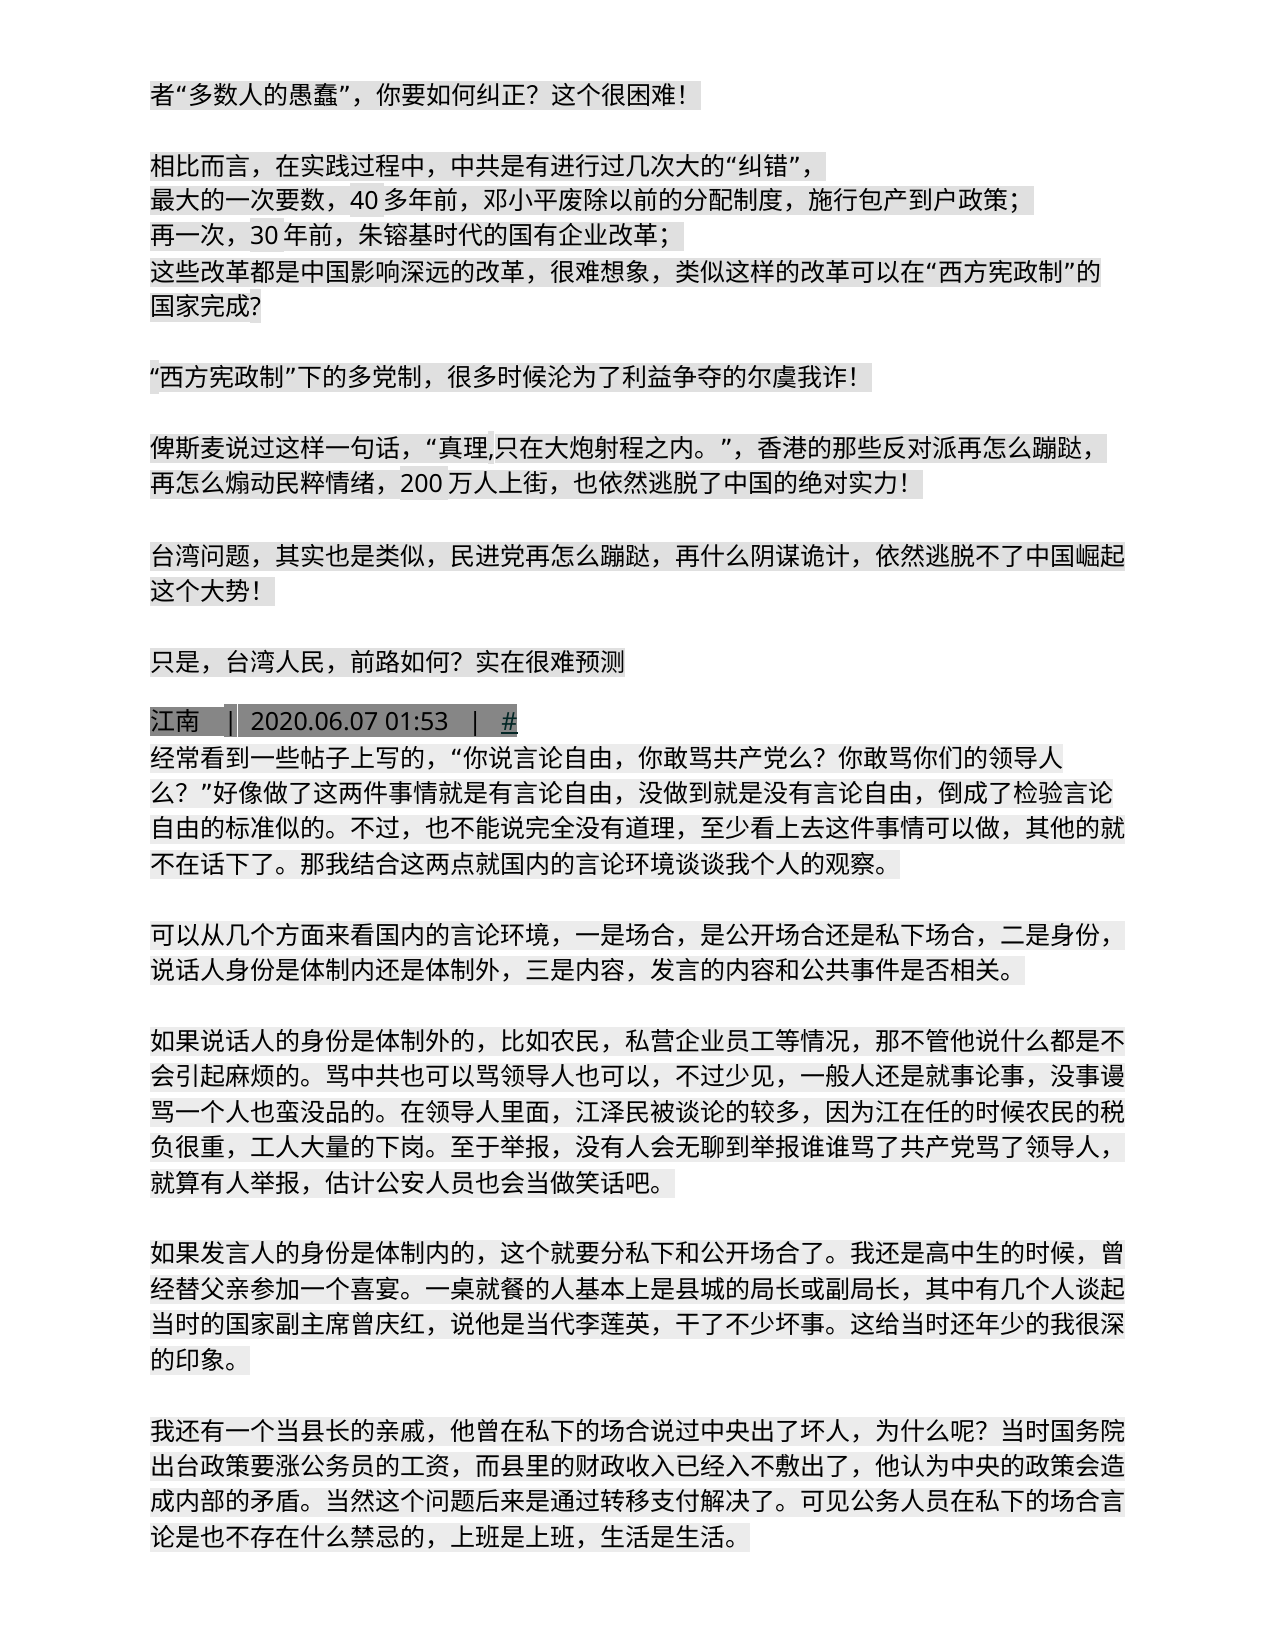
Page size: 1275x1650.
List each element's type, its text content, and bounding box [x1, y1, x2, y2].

text 经常看到一些帖子上写的，“你说言论自由，你敢骂共产党么？你敢骂你们的领导人么？”好像做了这两件事情就是有言论自由，没做到就是没有言论自由，倒成了检验言论自由的标准似的。不过，也不能说完全没有道理，至少看上去这件事情可以做，其他的就不在话下了。那我结合这两点就国内的言论环境谈谈我个人的观察。 可以从几个方面来看国内的言论环境，一是场合，是公开场合还是私下场合，二是身份，说话人身份是体制内还是体制外，三是内容，发言的内容和公共事件是否相关。 如果说话人的身份是体制外的，比如农民，私营企业员工等情况，那不管他说什么都是不会引起麻烦的。骂中共也可以骂领导人也可以，不过少见，一般人还是就事论事，没事谩骂一个人也蛮没品的。在领导人里面，江泽民被谈论的较多，因为江在任的时候农民的税负很重，工人大量的下岗。至于举报，没有人会无聊到举报谁谁骂了共产党骂了领导人，就算有人举报，估计公安人员也会当做笑话吧。 如果发言人的身份是体制内的，这个就要分私下和公开场合了。我还是高中生的时候，曾经替父亲参加一个喜宴。一桌就餐的人基本上是县城的局长或副局长，其中有几个人谈起当时的国家副主席曾庆红，说他是当代李莲英，干了不少坏事。这给当时还年少的我很深的印象。 我还有一个当县长的亲戚，他曾在私下的场合说过中央出了坏人，为什么呢？当时国务院出台政策要涨公务员的工资，而县里的财政收入已经入不敷出了，他认为中央的政策会造成内部的矛盾。当然这个问题后来是通过转移支付解决了。可见公务人员在私下的场合言论是也不存在什么禁忌的，上班是上班，生活是生活。 但是，如果说话的场合是公开严肃的，那不当的发言可能就给个人带来极为不利的影响。2018年2月6日内蒙古自治区的安监局局长在处级以上干部会议上说，领导人号召“撸起袖子加油干”，我局要认真落实！要“撩起裙子使劲干”！”，引起全场哄笑。后来，自治区党委认为他不讲政治纪律，口无遮拦，影响极坏，予以免职处理。他的政治生涯就算是到头了。 2017年4月6日，央视主持人毕福剑在私人宴会上上辱骂开国领袖毛泽东的视频被曝光，立即引起网民强烈反感。第二天，央视决定停播毕福剑的节目。后来毕福剑离开央视，现在也想东山再起，可反响不好，估计这辈子和舞台就绝缘了。这个事情同样可以从私下和公开两个角度看。在私人聚会的场合是没有什么禁忌的，什么话都敢说，可当这个视频一旦被公开，情况就不同。这件事情发生以后，一些人的在私下的发言也相对谨慎了，尤其是领导干部。 除了私下和公开场合，还有一个要看有言论内容是不是公共事件有关了。大家都对李文亮的事件比较熟悉，如果他是在和亲友一起聊天谈起疫情，是不存在被派出所传唤的问题的。最初认定李文亮的违法行为是：“2019年12月30日在微信群‘武汉大学临床04级’发表有关华南水果海鲜市场确诊7例SARS的不属实言论。”这个微信群可能是一个很大的群，因为医学院临床医学专业的一个年级往往都有几百人的，疫情信息可能是被这几百人迅速散播出去的。那这是一个公共事件了。 当地派出所是依据《中华人民共和国治安管理处罚法》第二十五条规定的做出处理的。“有下列行为之一的，处五日以上十日以下拘留，可以并处五百元以下罚款;情节较轻的，处五日以下拘留或者五百元以下罚款：(一)散布谣言，谎报险情、疫情、警情或者以其他方法故意扰乱公共秩序的。 当然最后派出所并没有严格按照这个法律条纹来处理，只对李文亮出具了训诫书，并没有拘留，李文亮的工作也一切如常。后来在舆论的压力之下，武汉公安局撤销了对李文亮的训诫书，并向李文亮家属致歉。接着以对派出所副所长和民警的一个行政记过、一个行政警告结束了李文亮事件。 李文亮事件的后续处理其实是有不同的意见的，一些人认为按照这个法律进行处理是没问题的，因为当时并没有确定是SARS，也没有确定是能人传人的传染病 ，从公众利益来看确实扰乱了公共秩序，后续的撤销训诫更多的是从政治的角度来考虑的。也有人从故意非故意的角度来看，还有人从训诫本身的行为来看，角度不少，这里就不展开了。 有朋友说最近几年言论收紧的比较厉害，这个也要分开看，我做过公务员也做过高校教师，大家在办公室里熟悉的同事之间都是可以聊聊政治上各种问题的。在高校可能一些文科的教授会感觉到言论自由受到了挑战。其他理科工科医科的教授是没什么感觉的，因为本来这些学科的教授也不会去谈什么民主自由之类的内容，一般是信奉实事求是，理论实践相结合，相对务实的多。 大家可能听说过公知，带路党等等名词，其实高校的文科教授有不少是所谓的公知和带路党。他们说什么呢？最近在网路一些教授被扒皮，最出名的是湖北大学的梁艳萍，她不仅自己称呼中国人为支那人，还认为日本侵略包括八国联军侵华是为了拯救中国的。这些人的言论是不配享有自由的，他们面对的是刚入大学的十八九岁的孩子，他们的不当言论会对年龄人造成不良的影响。 以上只是我个人的一点生活体验。不同的人因家庭背景、生命历程、知识结构等因素会有不同的看法。但说到五步一岗十步一哨，监听汽车里的说话，确实实在是太过了。说句玩笑话，一个人要是能被共产党五步一岗十步一哨的监听，估计是要名留青史了。 1.体制内外的区别 体制内，可以理解为：一切“党管干部，组织选人”的单位。包括行政机关、事业单位、国有企业（及一些国有控股企业）、部分社会团体。 2. 财力性转移支付 是指为弥补财政实力薄弱地区的财力缺口，均衡地区间财力差距，实现地区间基本公共服务能力的均等化，中央财政安排给地方财政的补助支出，由地方统筹安排。 [150, 737, 1125, 1552]
text 者“多数人的愚蠢”，你要如何纠正？这个很困难！ 相比而言，在实践过程中，中共是有进行过几次大的“纠错”， 最大的一次要数，40多年前，邓小平废除以前的分配制度，施行包产到户政策； 再一次，30年前，朱镕基时代的国有企业改革； 这些改革都是中国影响深远的改革，很难想象，类似这样的改革可以在“西方宪政制”的国家完成? “西方宪政制”下的多党制，很多时候沦为了利益争夺的尔虞我诈！ 俾斯麦说过这样一句话，“真理,只在大炮射程之内。”，香港的那些反对派再怎么蹦跶，再怎么煽动民粹情绪，200万人上街，也依然逃脱了中国的绝对实力！ 台湾问题，其实也是类似，民进党再怎么蹦跶，再什么阴谋诡计，依然逃脱不了中国崛起这个大势！ 只是，台湾人民，前路如何？实在很难预测 [150, 75, 1125, 677]
text 江南 | 2020.06.07 01:53 | # [150, 702, 1125, 737]
